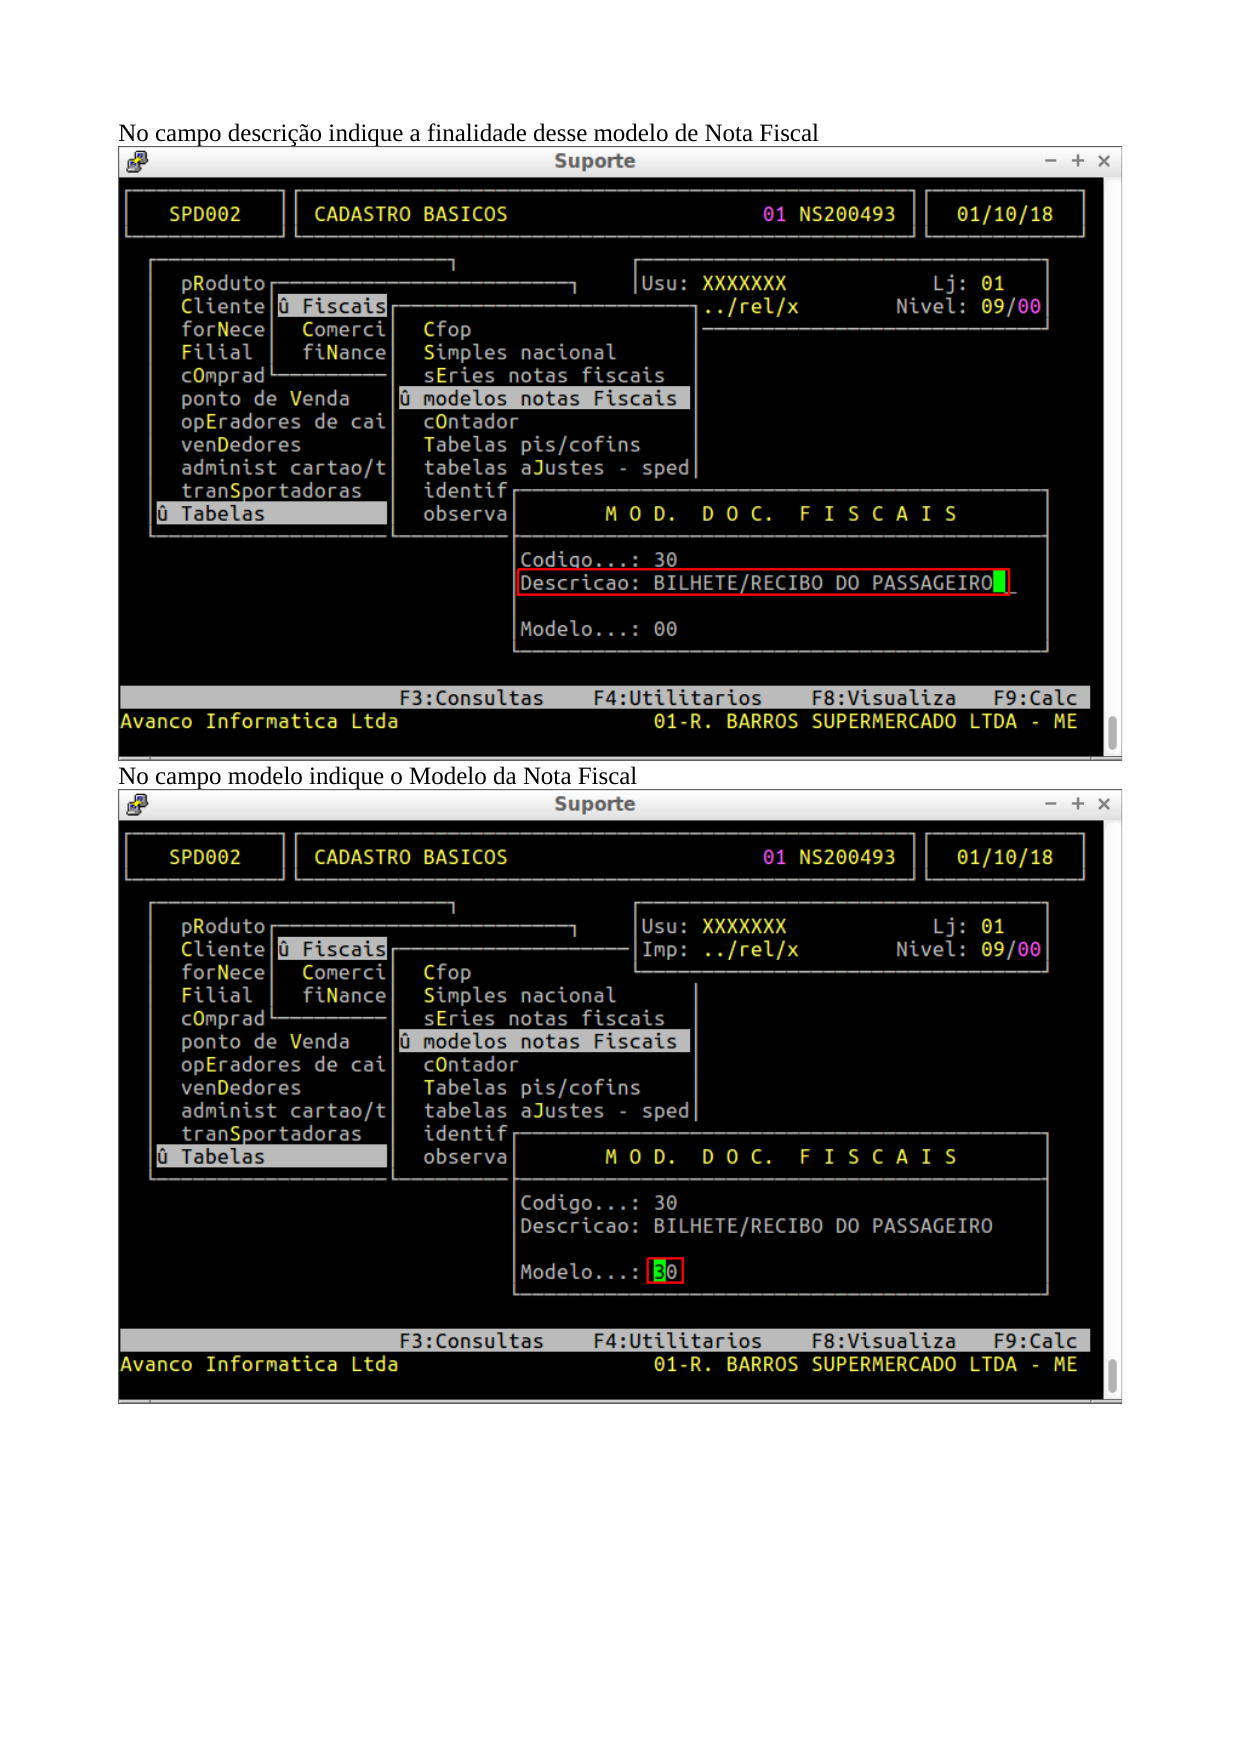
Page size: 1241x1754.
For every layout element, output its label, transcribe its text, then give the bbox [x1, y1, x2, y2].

text No campo descrição indique a finalidade desse modelo de Nota Fiscal [118, 118, 1122, 146]
text No campo modelo indique o Modelo da Nota Fiscal [118, 761, 1122, 789]
picture [118, 789, 1123, 1404]
picture [118, 146, 1123, 761]
